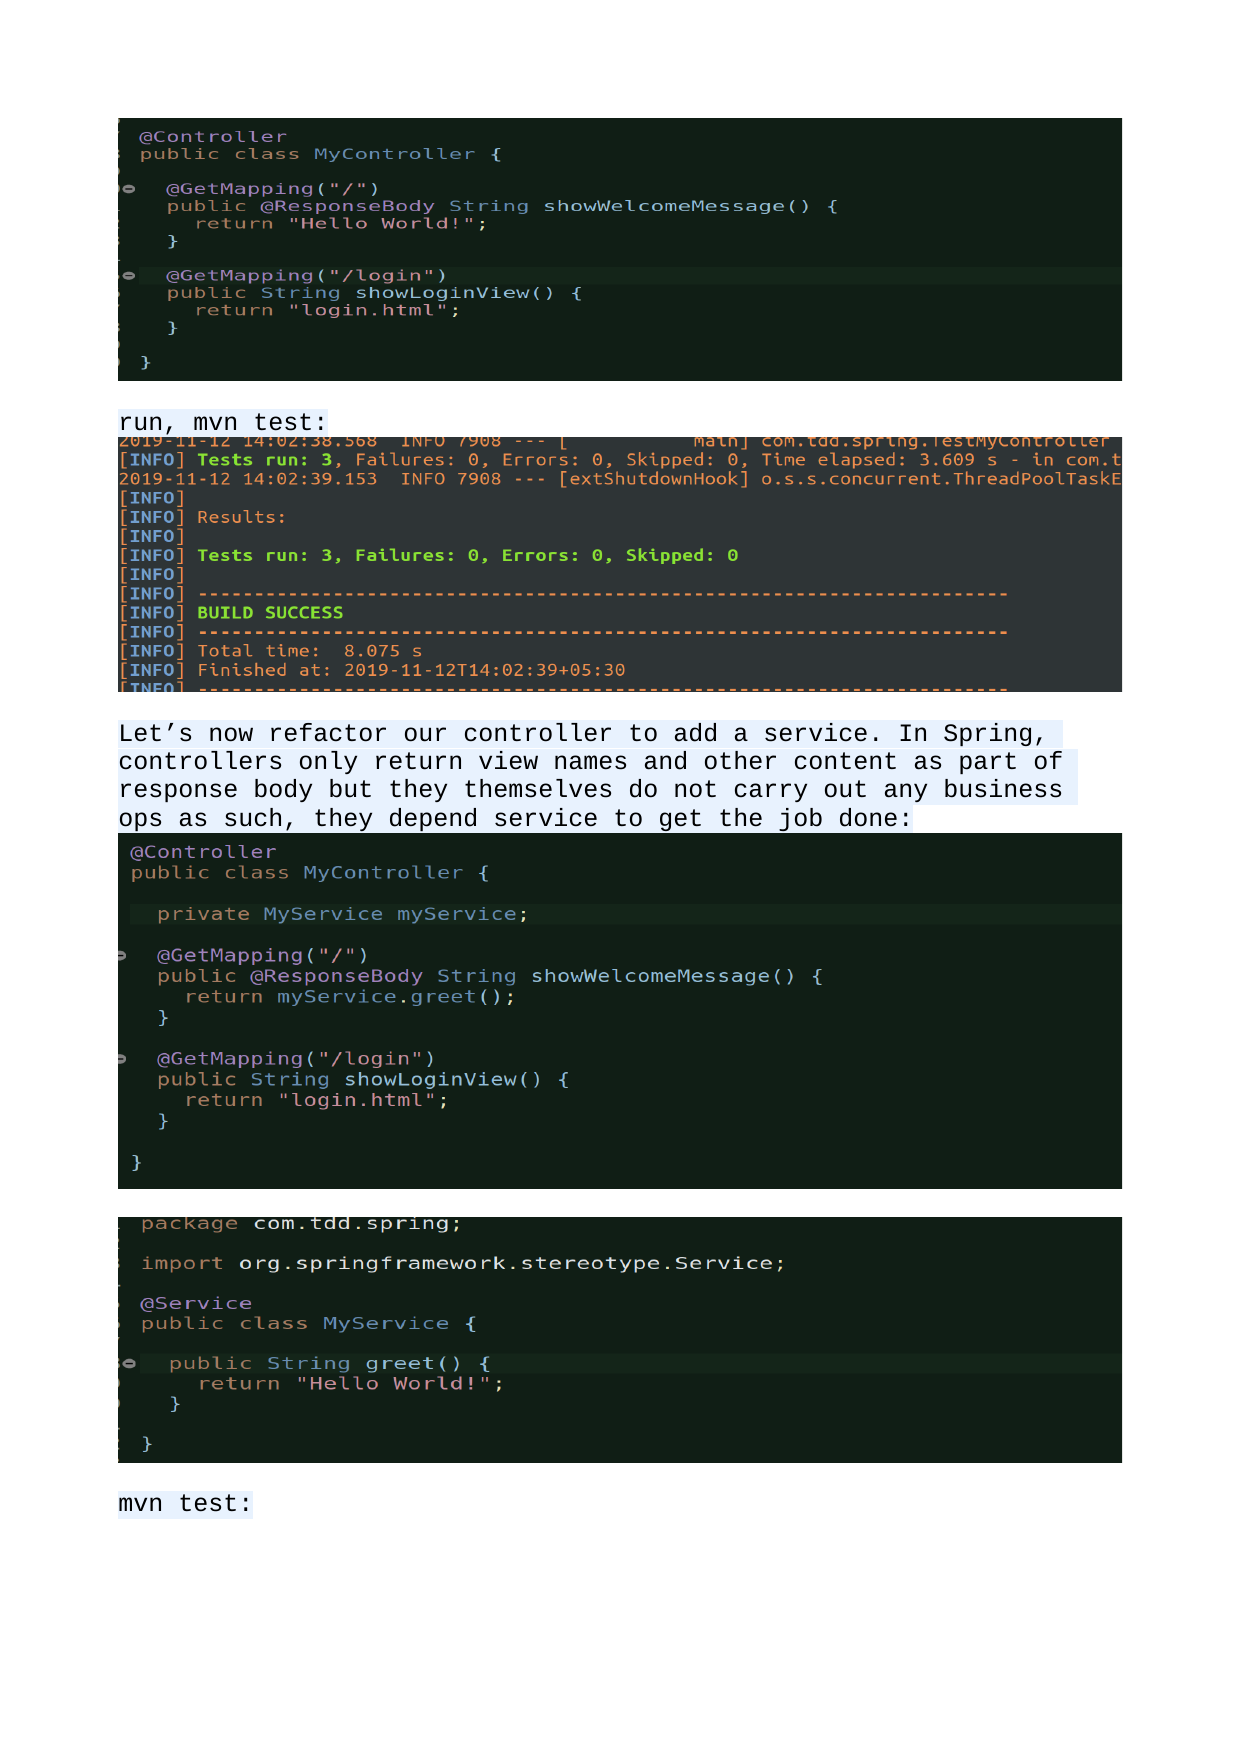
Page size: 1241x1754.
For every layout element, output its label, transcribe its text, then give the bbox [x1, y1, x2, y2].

text Let’s now refactor our controller to add a service. In Spring, controllers only return view names and other content as part of response body but they themselves do not carry out any business ops as such, they depend service to get the job done: [118, 720, 1122, 833]
picture [118, 1217, 1123, 1463]
picture [118, 118, 1123, 381]
text run, mvn test: [118, 409, 1122, 437]
picture [118, 437, 1123, 692]
text mvn test: [118, 1491, 1122, 1519]
picture [118, 833, 1123, 1189]
